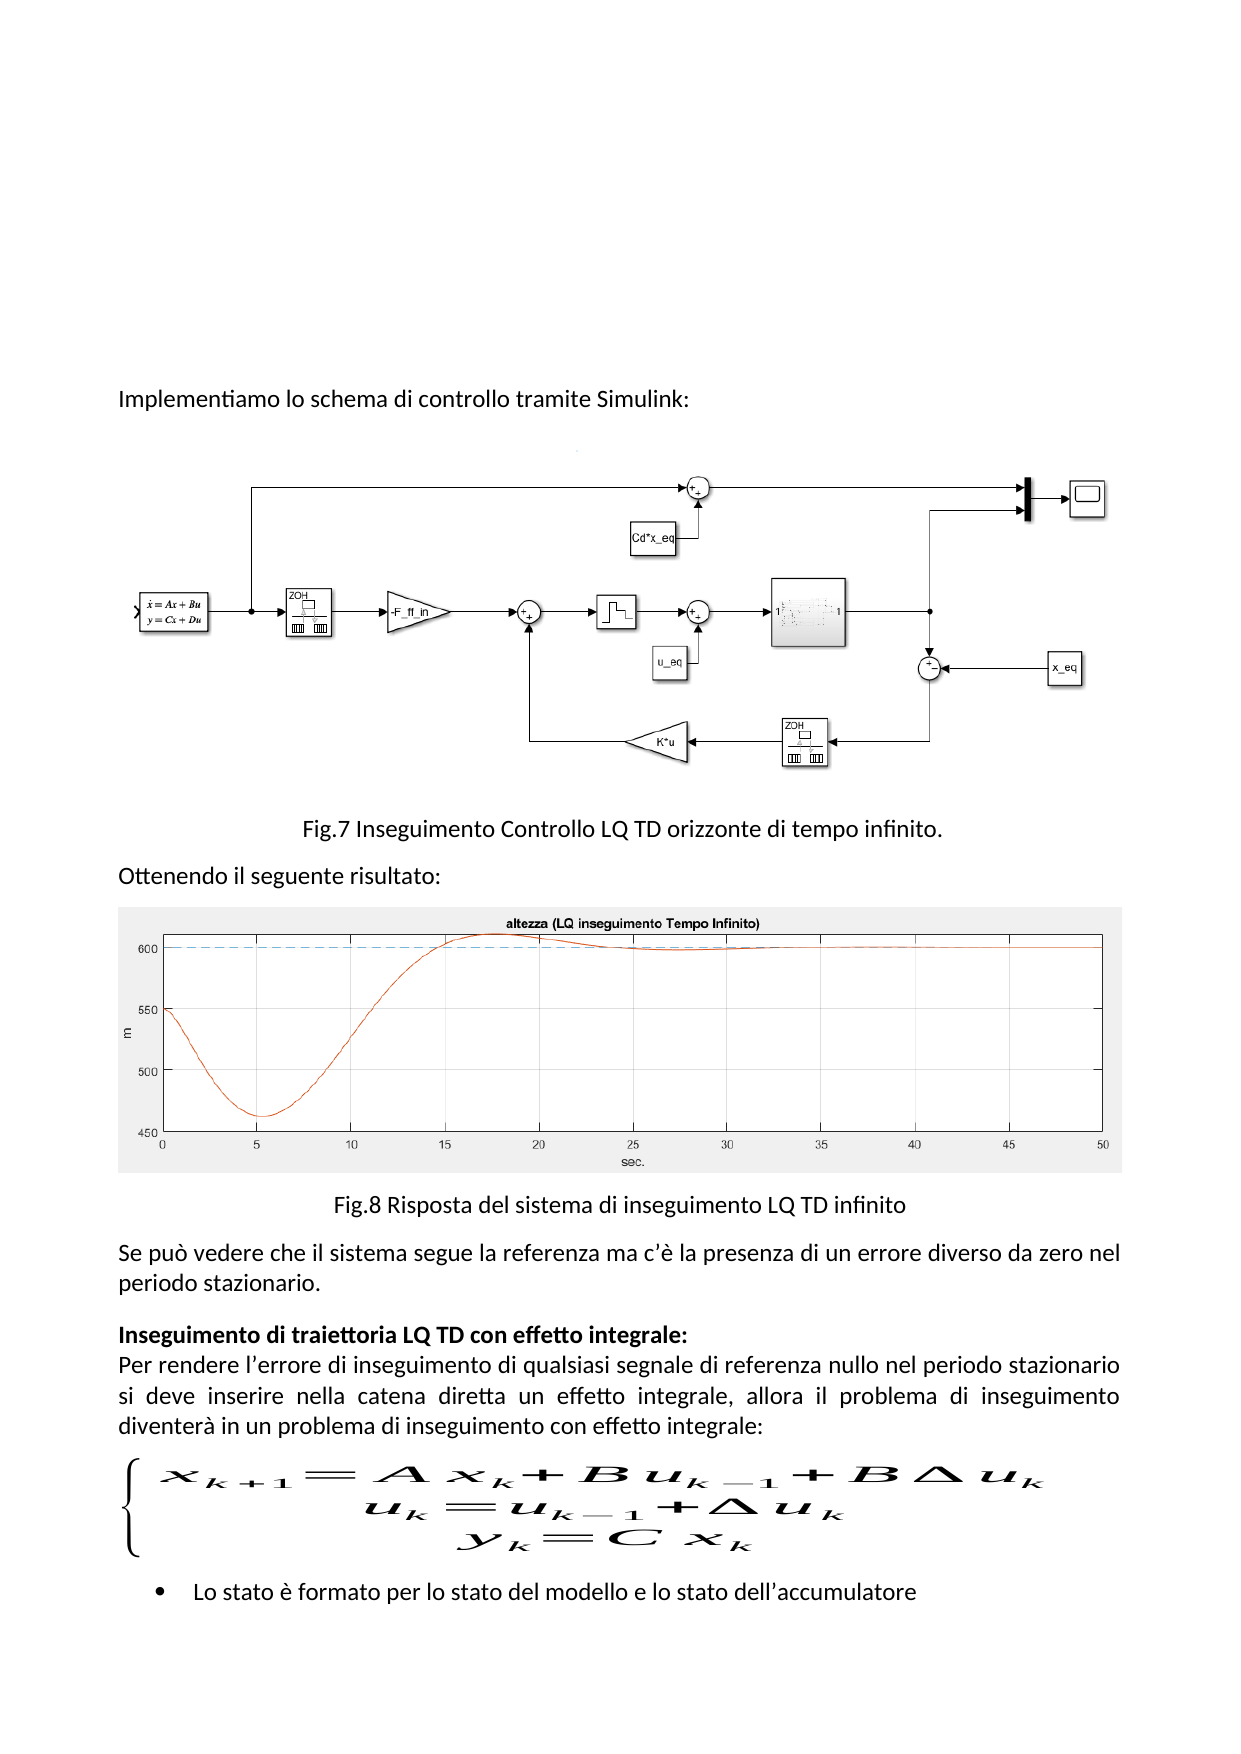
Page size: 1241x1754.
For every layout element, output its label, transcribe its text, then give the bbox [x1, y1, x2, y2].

text Fig.8 Risposta del sistema di inseguimento LQ TD infinito [118, 1190, 1122, 1220]
text Per rendere l’errore di inseguimento di qualsiasi segnale di referenza nullo nel periodo stazionario si deve inserire nella catena diretta un effetto integrale, allora il problema di inseguimento diventerà in un problema di inseguimento con effetto integrale: [118, 1349, 1122, 1441]
text Se può vedere che il sistema segue la referenza ma c’è la presenza di un errore diverso da zero nel periodo stazionario. [118, 1237, 1122, 1298]
text Fig.7 Inseguimento Controllo LQ TD orizzonte di tempo infinito. [118, 813, 1122, 844]
text Ottenendo il seguente risultato: [118, 860, 1122, 891]
subtitle Inseguimento di traiettoria LQ TD con effetto integrale: [118, 1319, 1122, 1349]
list Lo stato è formato per lo stato del modello e lo stato dell’accumulatore [156, 1576, 1122, 1606]
text Implementiamo lo schema di controllo tramite Simulink: [118, 383, 1122, 414]
